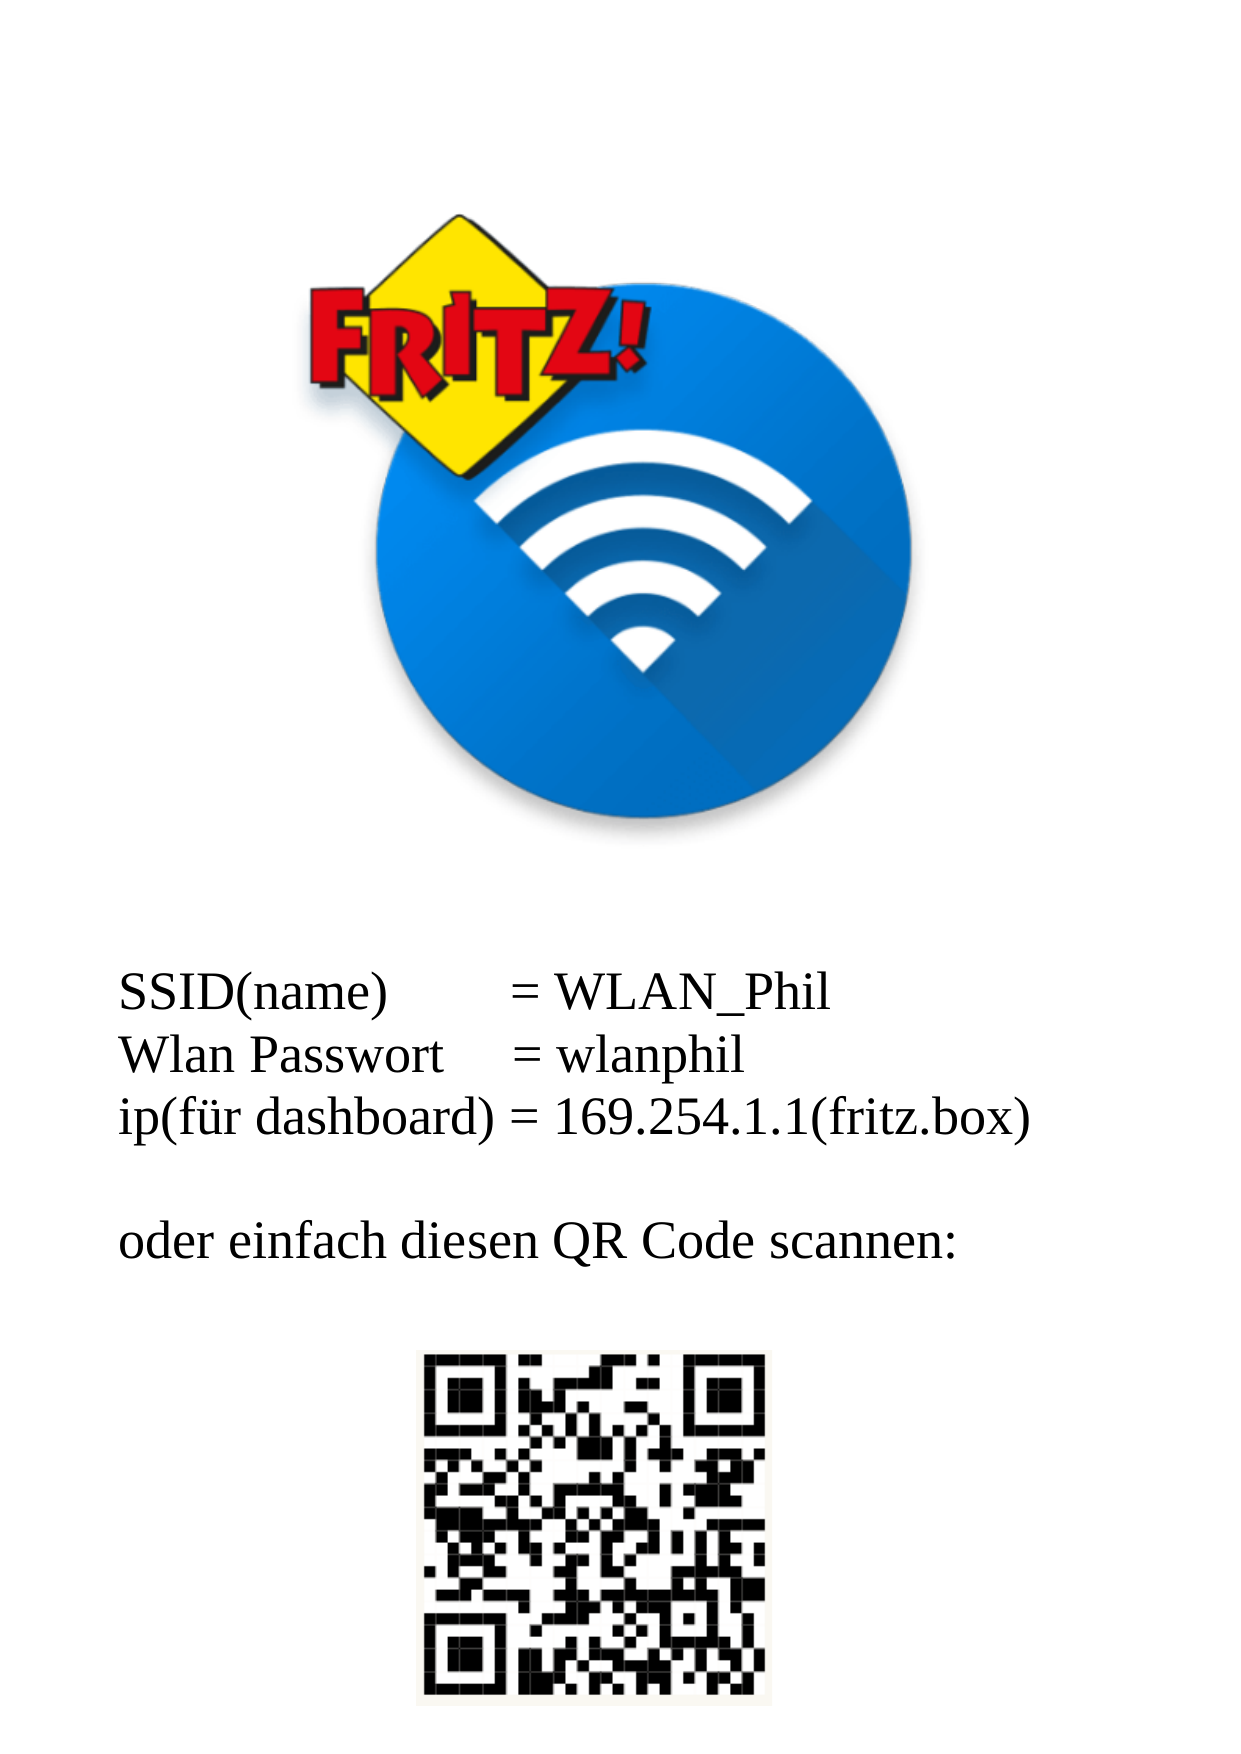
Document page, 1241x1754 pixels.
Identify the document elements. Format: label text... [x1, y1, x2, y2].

text ip(für dashboard) = 169.254.1.1(fritz.box) [118, 1084, 1122, 1146]
text Wlan Passwort = wlanphil [118, 1021, 1122, 1084]
picture [416, 1350, 773, 1706]
text oder einfach diesen QR Code scannen: [118, 1208, 1122, 1271]
picture [245, 146, 995, 897]
text SSID(name) = WLAN_Phil [118, 147, 1122, 1021]
